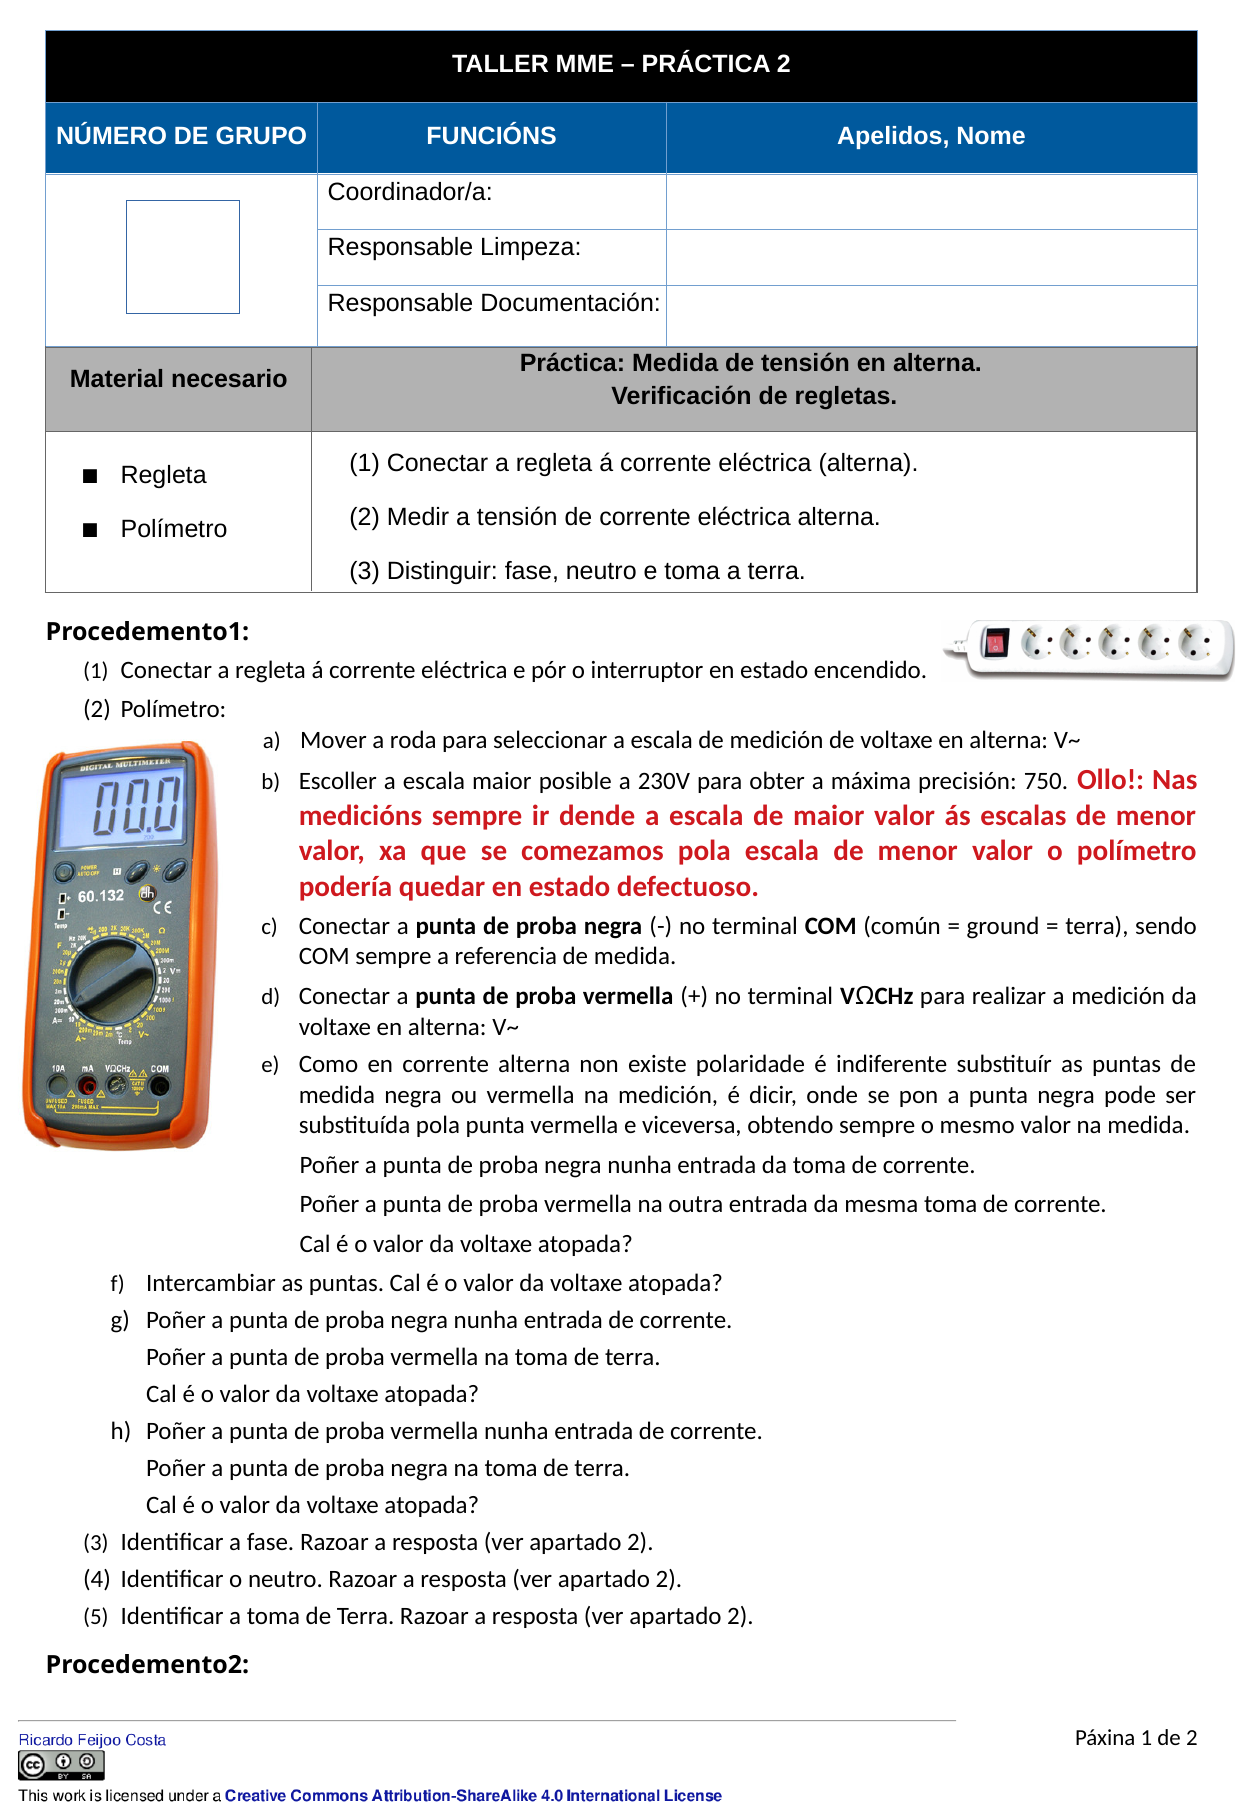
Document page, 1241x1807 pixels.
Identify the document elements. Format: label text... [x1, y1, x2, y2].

list Identificar o neutro. Razoar a resposta (ver apartado 2). [83, 1563, 1197, 1593]
list Conectar a regleta á corrente eléctrica e pór o interruptor en estado encendido. [83, 654, 1197, 685]
list Polímetro: [83, 693, 1197, 724]
list Poñer a punta de proba vermella na outra entrada da mesma toma de corrente. [264, 1188, 1197, 1219]
table_cell [667, 286, 1197, 346]
picture [8, 1715, 957, 1806]
table_header TALLER MME – PRÁCTICA 2 [46, 31, 1197, 102]
list Identificar a toma de Terra. Razoar a resposta (ver apartado 2). [83, 1600, 1197, 1630]
table_cell Responsable Documentación: [318, 286, 666, 346]
list Mover a roda para seleccionar a escala de medición de voltaxe en alterna: V~ [84, 724, 1197, 754]
list Como en corrente alterna non existe polaridade é indiferente substituír as puntas de medida negra ou vermella na medición, é dicir, onde se pon a punta negra pode ser substituída pola punta vermella e viceversa, obtendo sempre o mesmo valor na medida. [224, 1048, 1197, 1140]
list Cal é o valor da voltaxe atopada? [110, 1489, 1197, 1519]
list Intercambiar as puntas. Cal é o valor da voltaxe atopada? [110, 1267, 1197, 1298]
list Poñer a punta de proba vermella nunha entrada de corrente. [110, 1415, 1197, 1446]
table_cell [46, 175, 317, 346]
list Cal é o valor da voltaxe atopada? [110, 1378, 1197, 1408]
picture [941, 620, 1236, 682]
table_header Práctica: Medida de tensión en alterna. Verificación de regletas. [312, 348, 1196, 431]
table_cell [667, 175, 1197, 229]
text Procedemento1: [45, 613, 1197, 647]
table_cell [667, 230, 1197, 284]
list Poñer a punta de proba vermella na toma de terra. [110, 1341, 1197, 1372]
list Identificar a fase. Razoar a resposta (ver apartado 2). [83, 1526, 1197, 1556]
table_header Material necesario [46, 348, 311, 431]
text Procedemento2: [45, 1647, 1197, 1681]
list Poñer a punta de proba negra nunha entrada de corrente. [110, 1304, 1197, 1334]
picture [17, 739, 224, 1152]
list Poñer a punta de proba negra nunha entrada da toma de corrente. [264, 1149, 1197, 1179]
table_cell Responsable Limpeza: [318, 230, 666, 284]
list Poñer a punta de proba negra na toma de terra. [110, 1452, 1197, 1482]
list Conectar a punta de proba negra (-) no terminal COM (común = ground = terra), sendo COM sempre a referencia de medida. [224, 910, 1197, 971]
table_cell NÚMERO DE GRUPO [46, 103, 317, 173]
list Escoller a escala maior posible a 230V para obter a máxima precisión: 750. Ollo!: Nas medicións sempre ir dende a escala de maior valor ás escalas de menor valor, xa que se comezamos pola escala de menor valor o polímetro podería quedar en estado defectuoso. [224, 761, 1197, 903]
table_cell Regleta Polímetro [46, 432, 311, 591]
table_cell Conectar a regleta á corrente eléctrica (alterna). Medir a tensión de corrente eléctrica alterna. Distinguir: fase, neutro e toma a terra. [312, 432, 1196, 591]
table_cell FUNCIÓNS [318, 103, 666, 173]
list Conectar a punta de proba vermella (+) no terminal VΩCHz para realizar a medición da voltaxe en alterna: V~ [224, 977, 1197, 1042]
table_cell Apelidos, Nome [667, 103, 1197, 173]
table_cell Coordinador/a: [318, 175, 666, 229]
list Cal é o valor da voltaxe atopada? [264, 1228, 1197, 1258]
